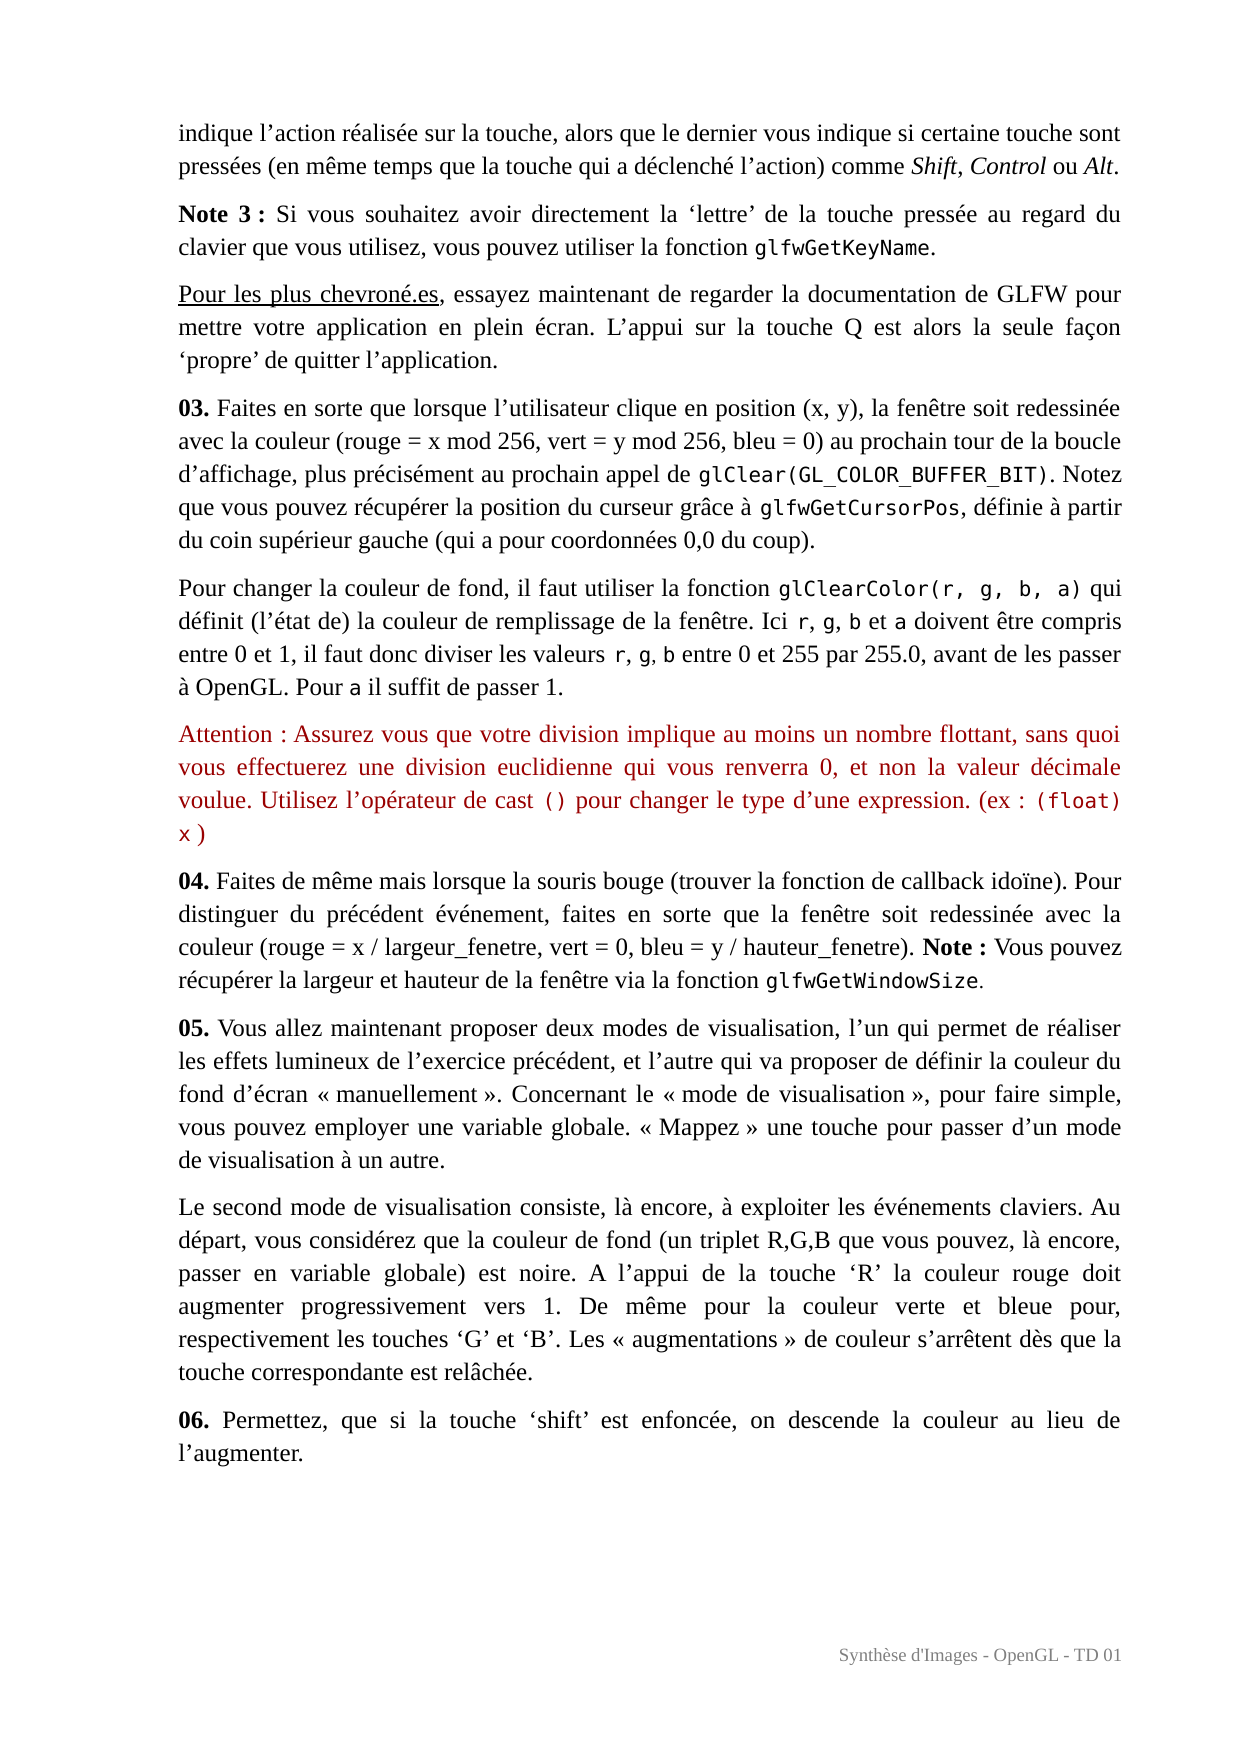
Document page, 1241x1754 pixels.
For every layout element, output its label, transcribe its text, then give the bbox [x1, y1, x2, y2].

text Pour changer la couleur de fond, il faut utiliser la fonction glClearColor(r, g, b, a) qui définit (l’état de) la couleur de remplissage de la fenêtre. Ici r, g, b et a doivent être compris entre 0 et 1, il faut donc diviser les valeurs r, g, b entre 0 et 255 par 255.0, avant de les passer à OpenGL. Pour a il suffit de passer 1. [178, 573, 1122, 701]
text Le second mode de visualisation consiste, là encore, à exploiter les événements claviers. Au départ, vous considérez que la couleur de fond (un triplet R,G,B que vous pouvez, là encore, passer en variable globale) est noire. A l’appui de la touche ‘R’ la couleur rouge doit augmenter progressivement vers 1. De même pour la couleur verte et bleue pour, respectivement les touches ‘G’ et ‘B’. Les « augmentations » de couleur s’arrêtent dès que la touche correspondante est relâchée. [178, 1192, 1122, 1386]
text Pour les plus chevroné.es, essayez maintenant de regarder la documentation de GLFW pour mettre votre application en plein écran. L’appui sur la touche Q est alors la seule façon ‘propre’ de quitter l’application. [178, 279, 1122, 374]
text 03. Faites en sorte que lorsque l’utilisateur clique en position (x, y), la fenêtre soit redessinée avec la couleur (rouge = x mod 256, vert = y mod 256, bleu = 0) au prochain tour de la boucle d’affichage, plus précisément au prochain appel de glClear(GL_COLOR_BUFFER_BIT). Notez que vous pouvez récupérer la position du curseur grâce à glfwGetCursorPos, définie à partir du coin supérieur gauche (qui a pour coordonnées 0,0 du coup). [178, 393, 1122, 554]
text Note 3 : Si vous souhaitez avoir directement la ‘lettre’ de la touche pressée au regard du clavier que vous utilisez, vous pouvez utiliser la fonction glfwGetKeyName. [178, 199, 1122, 261]
text Attention : Assurez vous que votre division implique au moins un nombre flottant, sans quoi vous effectuerez une division euclidienne qui vous renverra 0, et non la valeur décimale voulue. Utilisez l’opérateur de cast () pour changer le type d’une expression. (ex : (float) x ) [178, 719, 1122, 847]
text 04. Faites de même mais lorsque la souris bouge (trouver la fonction de callback idoïne). Pour distinguer du précédent événement, faites en sorte que la fenêtre soit redessinée avec la couleur (rouge = x / largeur_fenetre, vert = 0, bleu = y / hauteur_fenetre). Note : Vous pouvez récupérer la largeur et hauteur de la fenêtre via la fonction glfwGetWindowSize. [178, 866, 1122, 994]
text indique l’action réalisée sur la touche, alors que le dernier vous indique si certaine touche sont pressées (en même temps que la touche qui a déclenché l’action) comme Shift, Control ou Alt. [178, 118, 1122, 180]
text 05. Vous allez maintenant proposer deux modes de visualisation, l’un qui permet de réaliser les effets lumineux de l’exercice précédent, et l’autre qui va proposer de définir la couleur du fond d’écran « manuellement ». Concernant le « mode de visualisation », pour faire simple, vous pouvez employer une variable globale. « Mappez » une touche pour passer d’un mode de visualisation à un autre. [178, 1013, 1122, 1173]
text 06. Permettez, que si la touche ‘shift’ est enfoncée, on descende la couleur au lieu de l’augmenter. [178, 1405, 1122, 1467]
